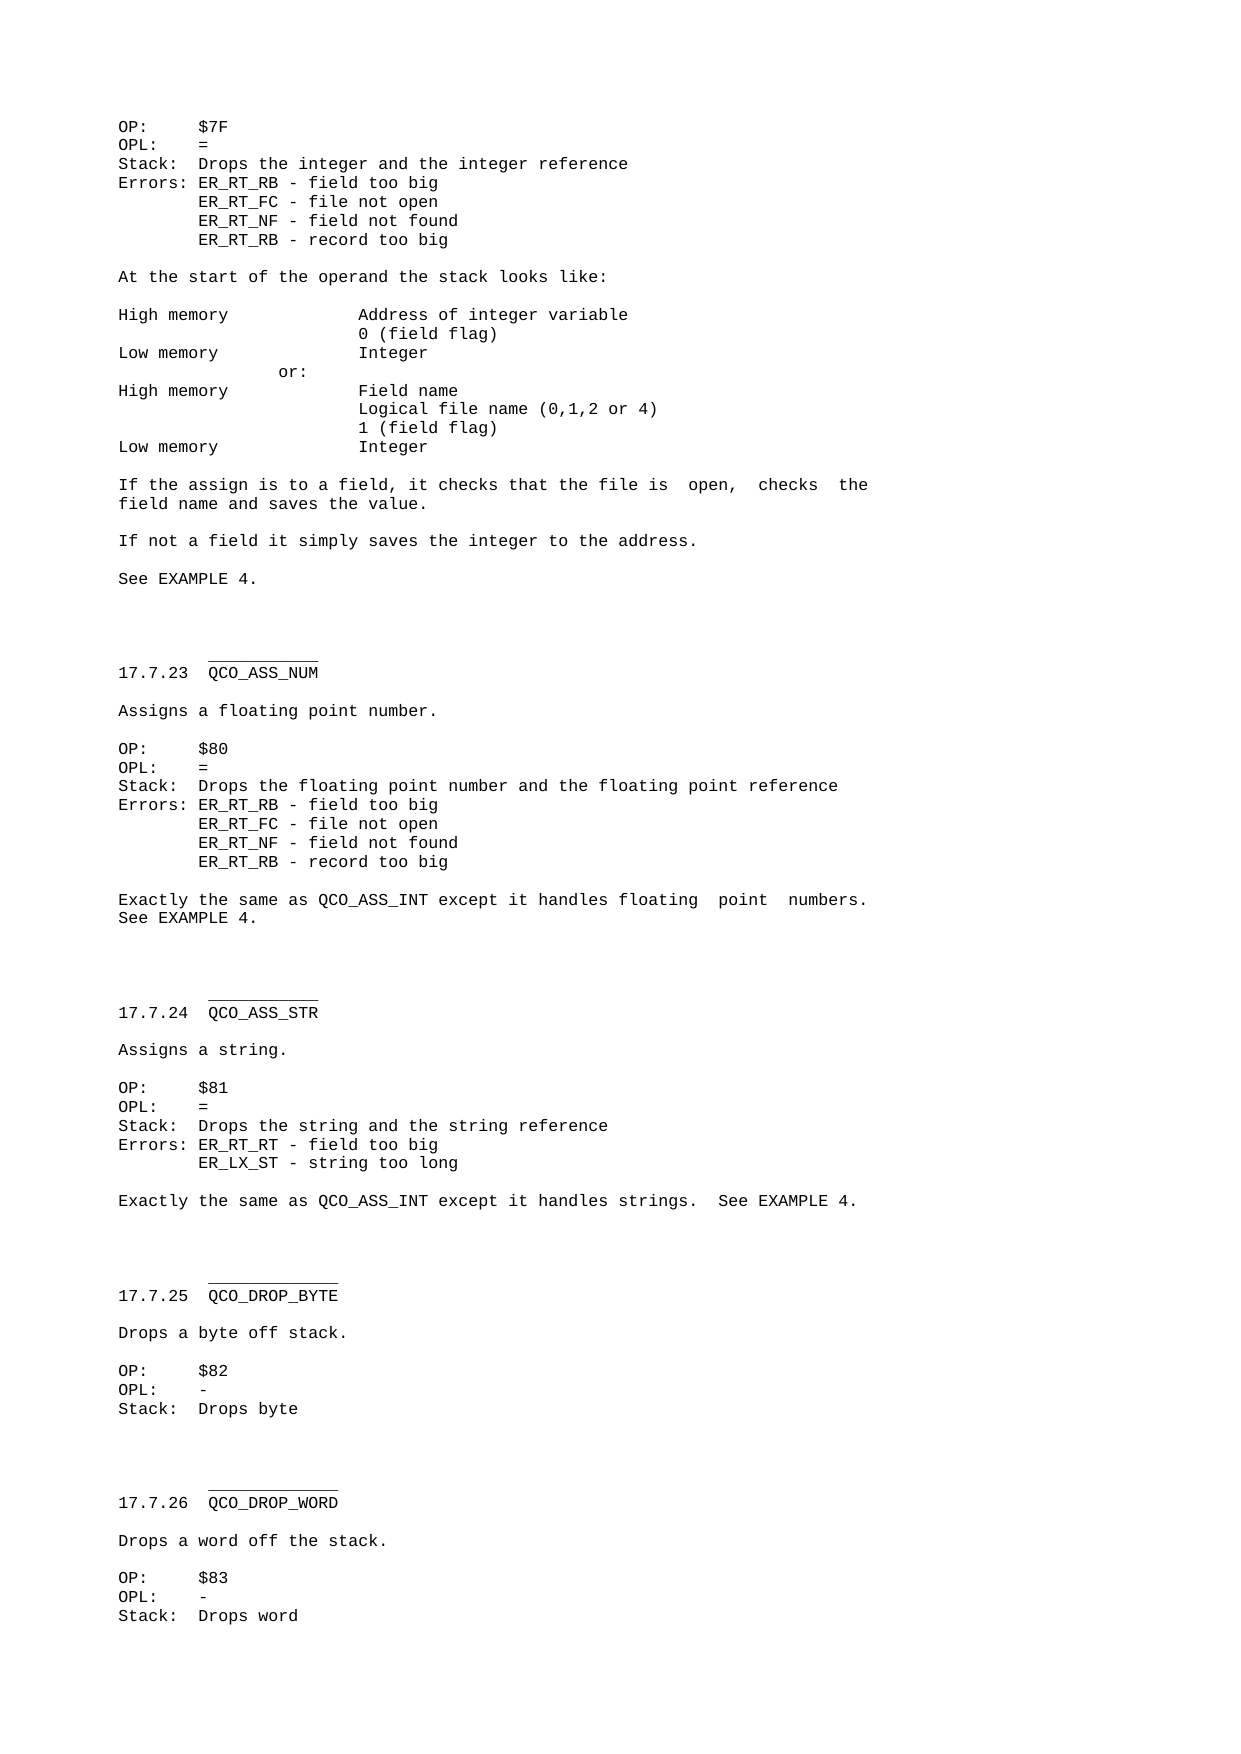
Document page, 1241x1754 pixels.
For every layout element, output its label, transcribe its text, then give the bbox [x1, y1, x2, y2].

text 17.7.23 QCO_ASS_NUM [118, 665, 1122, 684]
text or: [118, 363, 1122, 382]
text Exactly the same as QCO_ASS_INT except it handles floating point numbers. [118, 891, 1122, 910]
text ER_LX_ST - string too long [118, 1155, 1122, 1174]
text Stack: Drops the integer and the integer reference [118, 156, 1122, 175]
text Drops a word off the stack. [118, 1532, 1122, 1551]
text ER_RT_RB - record too big [118, 231, 1122, 250]
text OPL: = [118, 1098, 1122, 1117]
text At the start of the operand the stack looks like: [118, 269, 1122, 288]
text OP: $81 [118, 1080, 1122, 1098]
text Low memory Integer [118, 344, 1122, 363]
text ER_RT_FC - file not open [118, 193, 1122, 212]
text See EXAMPLE 4. [118, 910, 1122, 929]
text Errors: ER_RT_RB - field too big [118, 175, 1122, 193]
text Logical file name (0,1,2 or 4) [118, 401, 1122, 420]
text ER_RT_FC - file not open [118, 816, 1122, 834]
text Stack: Drops the string and the string reference [118, 1117, 1122, 1136]
text Exactly the same as QCO_ASS_INT except it handles strings. See EXAMPLE 4. [118, 1193, 1122, 1212]
text Assigns a floating point number. [118, 703, 1122, 721]
text High memory Address of integer variable [118, 307, 1122, 326]
text ER_RT_RB - record too big [118, 853, 1122, 872]
text _____________ [118, 1476, 1122, 1494]
text ER_RT_NF - field not found [118, 212, 1122, 231]
text ___________ [118, 985, 1122, 1004]
text High memory Field name [118, 382, 1122, 401]
text OPL: - [118, 1589, 1122, 1608]
text OPL: - [118, 1381, 1122, 1400]
text See EXAMPLE 4. [118, 571, 1122, 589]
text Low memory Integer [118, 439, 1122, 457]
text OP: $83 [118, 1570, 1122, 1589]
text Stack: Drops word [118, 1608, 1122, 1626]
text Errors: ER_RT_RB - field too big [118, 797, 1122, 816]
text ___________ [118, 646, 1122, 665]
text Errors: ER_RT_RT - field too big [118, 1136, 1122, 1155]
text 17.7.24 QCO_ASS_STR [118, 1004, 1122, 1023]
text OP: $82 [118, 1362, 1122, 1381]
text 17.7.26 QCO_DROP_WORD [118, 1494, 1122, 1513]
text ER_RT_NF - field not found [118, 834, 1122, 853]
text 1 (field flag) [118, 420, 1122, 439]
text Assigns a string. [118, 1042, 1122, 1061]
text _____________ [118, 1268, 1122, 1287]
text Stack: Drops the floating point number and the floating point reference [118, 778, 1122, 797]
text OPL: = [118, 137, 1122, 156]
text Drops a byte off stack. [118, 1325, 1122, 1344]
text OPL: = [118, 759, 1122, 778]
text 17.7.25 QCO_DROP_BYTE [118, 1287, 1122, 1306]
text 0 (field flag) [118, 326, 1122, 344]
text If not a field it simply saves the integer to the address. [118, 533, 1122, 552]
text field name and saves the value. [118, 495, 1122, 514]
text OP: $7F [118, 118, 1122, 137]
text If the assign is to a field, it checks that the file is open, checks the [118, 476, 1122, 495]
text Stack: Drops byte [118, 1400, 1122, 1419]
text OP: $80 [118, 740, 1122, 759]
